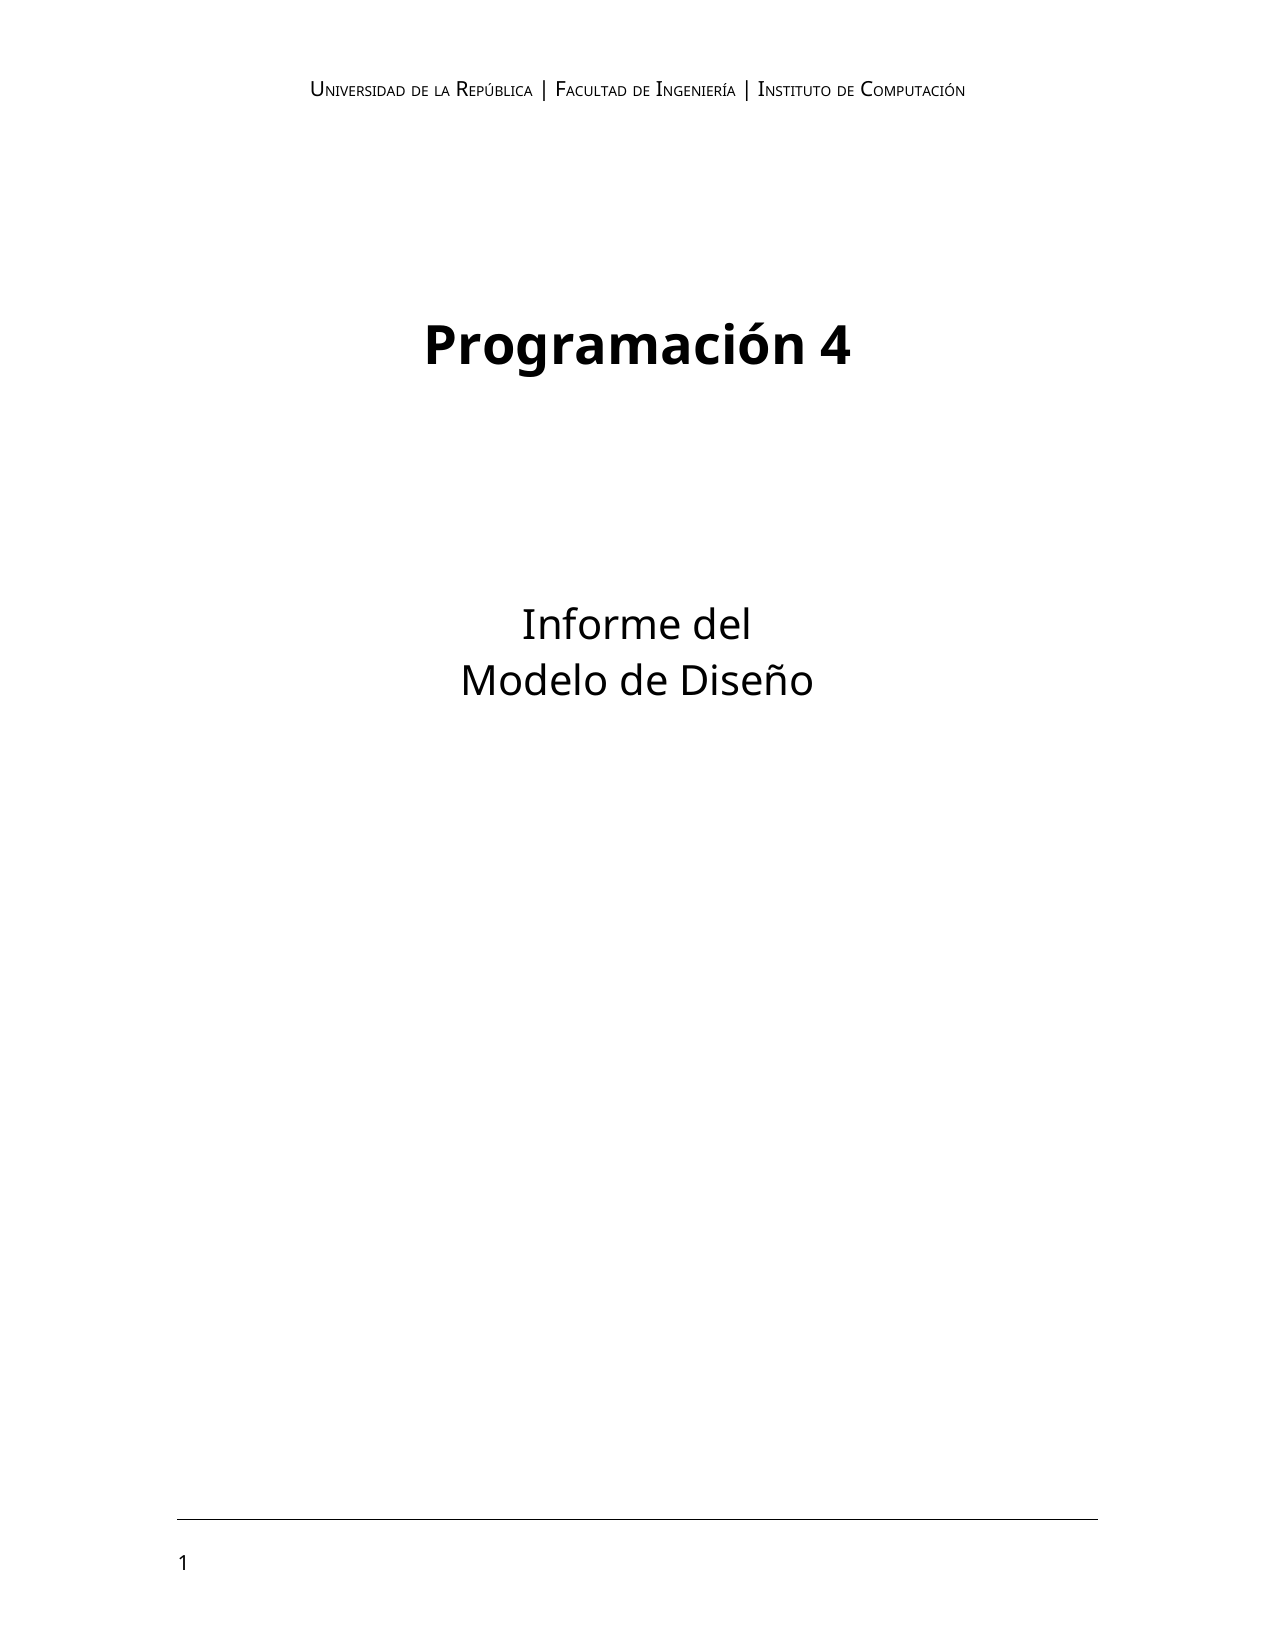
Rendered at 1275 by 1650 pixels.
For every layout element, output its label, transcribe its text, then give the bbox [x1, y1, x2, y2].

text Programación 4 [177, 307, 1098, 381]
text Modelo de Diseño [177, 651, 1098, 708]
text Informe del [177, 594, 1098, 651]
